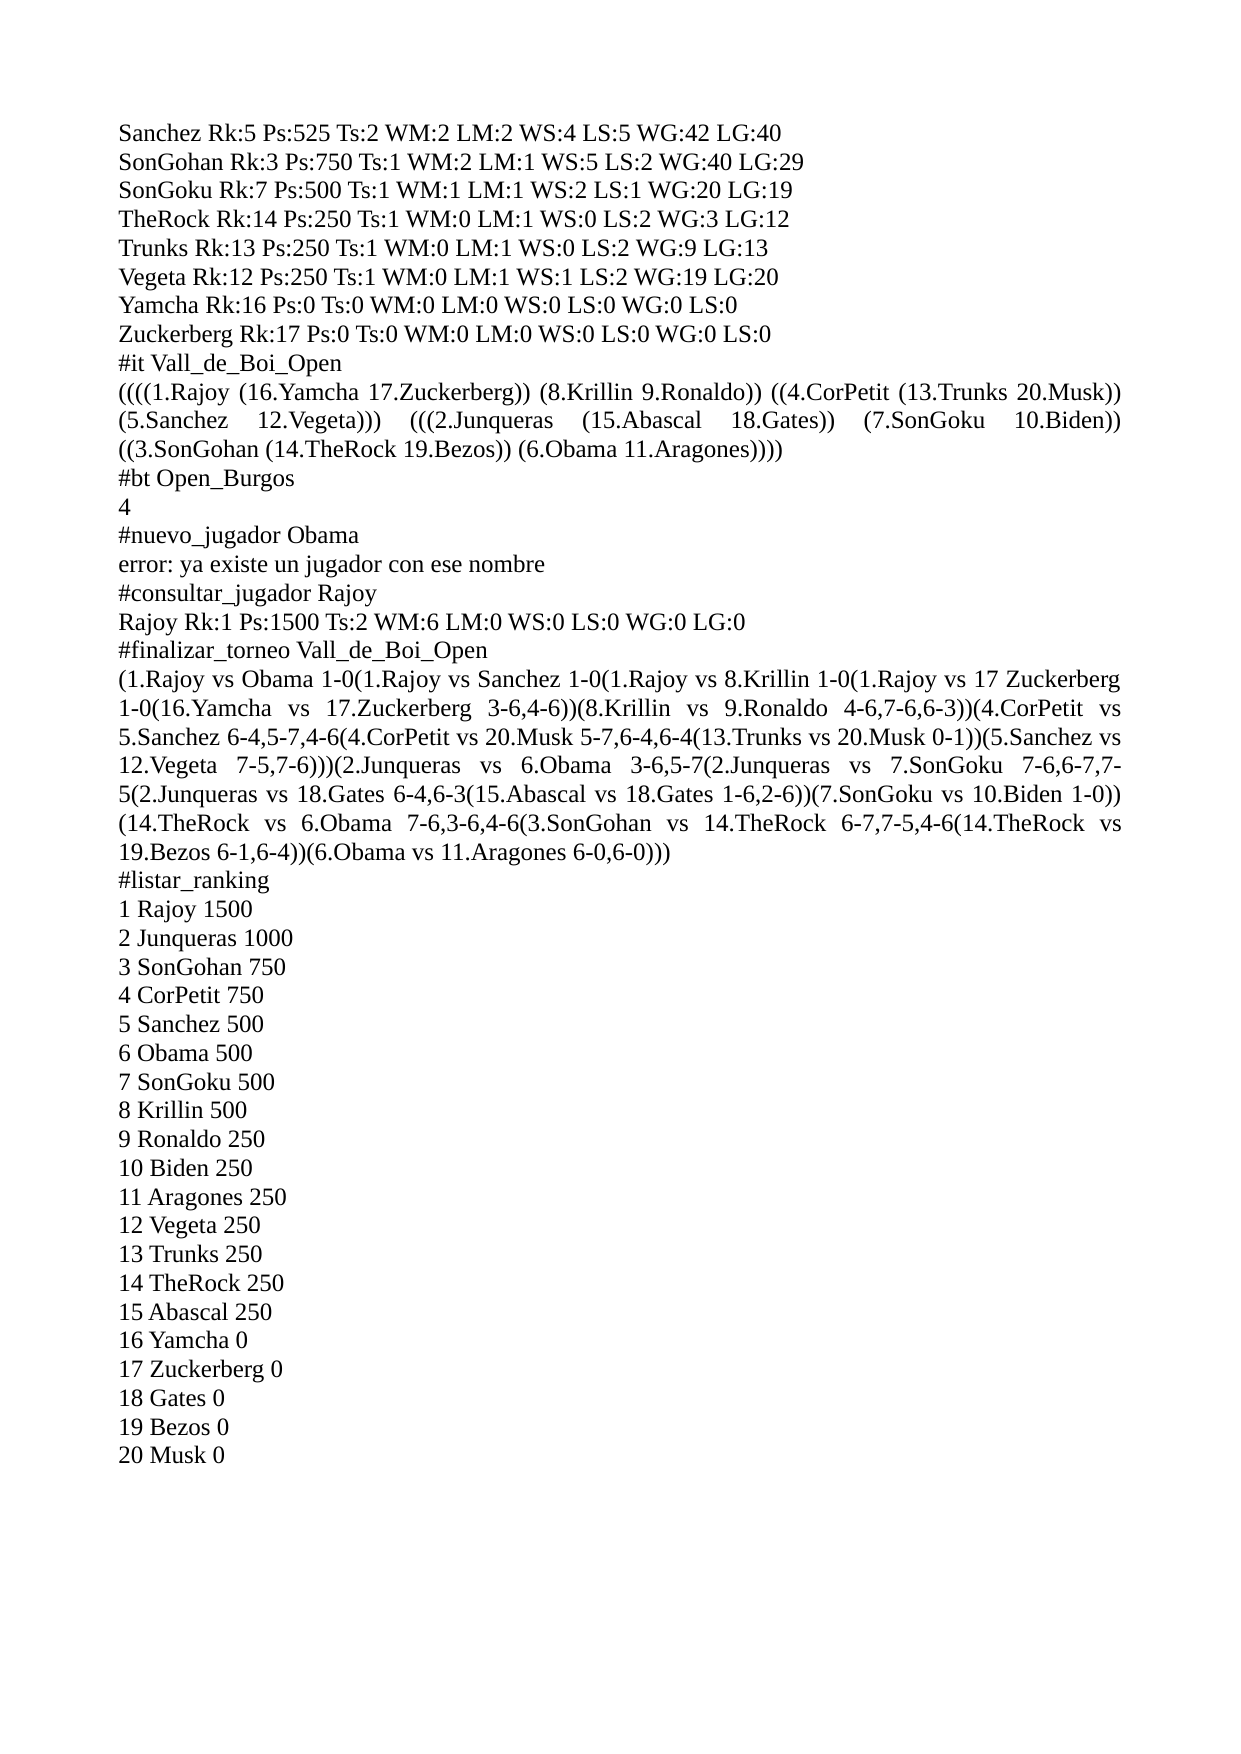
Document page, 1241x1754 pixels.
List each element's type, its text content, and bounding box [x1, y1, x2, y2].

text Vegeta Rk:12 Ps:250 Ts:1 WM:0 LM:1 WS:1 LS:2 WG:19 LG:20 [118, 262, 1122, 291]
text 10 Biden 250 [118, 1153, 1122, 1182]
text 8 Krillin 500 [118, 1096, 1122, 1124]
text #nuevo_jugador Obama [118, 521, 1122, 549]
text Sanchez Rk:5 Ps:525 Ts:2 WM:2 LM:2 WS:4 LS:5 WG:42 LG:40 [118, 118, 1122, 147]
text Rajoy Rk:1 Ps:1500 Ts:2 WM:6 LM:0 WS:0 LS:0 WG:0 LG:0 [118, 607, 1122, 636]
text 12 Vegeta 250 [118, 1211, 1122, 1239]
text 18 Gates 0 [118, 1383, 1122, 1412]
text 9 Ronaldo 250 [118, 1124, 1122, 1153]
text 17 Zuckerberg 0 [118, 1354, 1122, 1383]
text 16 Yamcha 0 [118, 1326, 1122, 1354]
text SonGohan Rk:3 Ps:750 Ts:1 WM:2 LM:1 WS:5 LS:2 WG:40 LG:29 [118, 147, 1122, 176]
text 6 Obama 500 [118, 1038, 1122, 1067]
text 20 Musk 0 [118, 1441, 1122, 1469]
text Trunks Rk:13 Ps:250 Ts:1 WM:0 LM:1 WS:0 LS:2 WG:9 LG:13 [118, 233, 1122, 262]
text 14 TheRock 250 [118, 1268, 1122, 1297]
text 2 Junqueras 1000 [118, 923, 1122, 952]
text 7 SonGoku 500 [118, 1067, 1122, 1096]
text Yamcha Rk:16 Ps:0 Ts:0 WM:0 LM:0 WS:0 LS:0 WG:0 LS:0 [118, 291, 1122, 319]
text SonGoku Rk:7 Ps:500 Ts:1 WM:1 LM:1 WS:2 LS:1 WG:20 LG:19 [118, 176, 1122, 204]
text #it Vall_de_Boi_Open [118, 348, 1122, 377]
text 13 Trunks 250 [118, 1239, 1122, 1268]
text Zuckerberg Rk:17 Ps:0 Ts:0 WM:0 LM:0 WS:0 LS:0 WG:0 LS:0 [118, 319, 1122, 348]
text 1 Rajoy 1500 [118, 894, 1122, 923]
text 3 SonGohan 750 [118, 952, 1122, 981]
text #listar_ranking [118, 866, 1122, 894]
text error: ya existe un jugador con ese nombre [118, 549, 1122, 578]
text #finalizar_torneo Vall_de_Boi_Open [118, 636, 1122, 664]
text 5 Sanchez 500 [118, 1009, 1122, 1038]
text #consultar_jugador Rajoy [118, 578, 1122, 607]
text 19 Bezos 0 [118, 1412, 1122, 1441]
text 4 [118, 492, 1122, 521]
text TheRock Rk:14 Ps:250 Ts:1 WM:0 LM:1 WS:0 LS:2 WG:3 LG:12 [118, 204, 1122, 233]
text #bt Open_Burgos [118, 463, 1122, 492]
text 11 Aragones 250 [118, 1182, 1122, 1211]
text (1.Rajoy vs Obama 1-0(1.Rajoy vs Sanchez 1-0(1.Rajoy vs 8.Krillin 1-0(1.Rajoy vs 17 Zuckerberg 1-0(16.Yamcha vs 17.Zuckerberg 3-6,4-6))(8.Krillin vs 9.Ronaldo 4-6,7-6,6-3))(4.CorPetit vs 5.Sanchez 6-4,5-7,4-6(4.CorPetit vs 20.Musk 5-7,6-4,6-4(13.Trunks vs 20.Musk 0-1))(5.Sanchez vs 12.Vegeta 7-5,7-6)))(2.Junqueras vs 6.Obama 3-6,5-7(2.Junqueras vs 7.SonGoku 7-6,6-7,7-5(2.Junqueras vs 18.Gates 6-4,6-3(15.Abascal vs 18.Gates 1-6,2-6))(7.SonGoku vs 10.Biden 1-0))(14.TheRock vs 6.Obama 7-6,3-6,4-6(3.SonGohan vs 14.TheRock 6-7,7-5,4-6(14.TheRock vs 19.Bezos 6-1,6-4))(6.Obama vs 11.Aragones 6-0,6-0))) [118, 664, 1122, 866]
text 15 Abascal 250 [118, 1297, 1122, 1326]
text 4 CorPetit 750 [118, 981, 1122, 1009]
text ((((1.Rajoy (16.Yamcha 17.Zuckerberg)) (8.Krillin 9.Ronaldo)) ((4.CorPetit (13.Trunks 20.Musk)) (5.Sanchez 12.Vegeta))) (((2.Junqueras (15.Abascal 18.Gates)) (7.SonGoku 10.Biden)) ((3.SonGohan (14.TheRock 19.Bezos)) (6.Obama 11.Aragones)))) [118, 377, 1122, 463]
